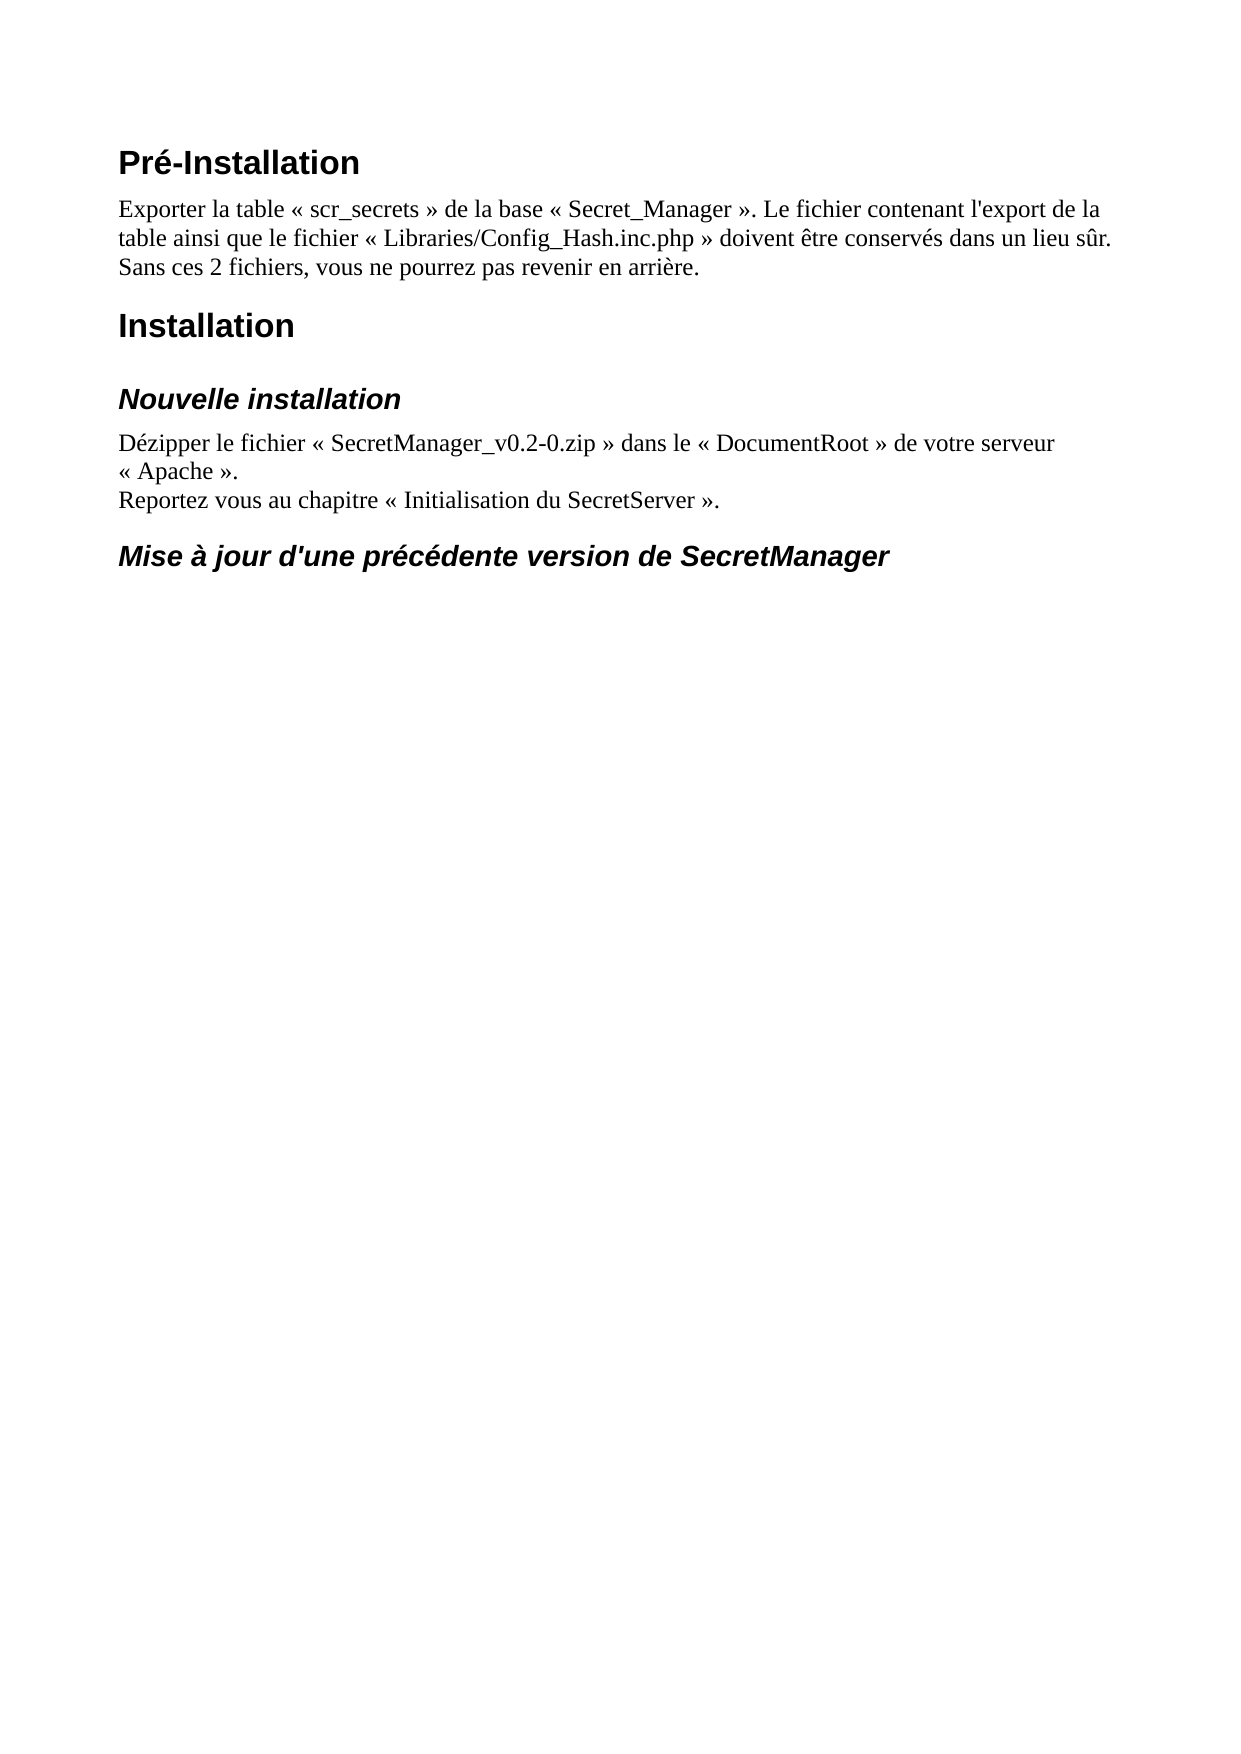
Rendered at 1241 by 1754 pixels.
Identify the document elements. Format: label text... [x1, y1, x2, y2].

text Reportez vous au chapitre « Initialisation du SecretServer ». [118, 485, 1122, 514]
subtitle Pré-Installation [118, 143, 1122, 182]
subtitle Mise à jour d'une précédente version de SecretManager [118, 539, 1122, 572]
text Exporter la table « scr_secrets » de la base « Secret_Manager ». Le fichier contenant l'export de la table ainsi que le fichier « Libraries/Config_Hash.inc.php » doivent être conservés dans un lieu sûr. Sans ces 2 fichiers, vous ne pourrez pas revenir en arrière. [118, 194, 1122, 281]
subtitle Nouvelle installation [118, 382, 1122, 415]
text Dézipper le fichier « SecretManager_v0.2-0.zip » dans le « DocumentRoot » de votre serveur « Apache ». [118, 428, 1122, 485]
subtitle Installation [118, 306, 1122, 344]
